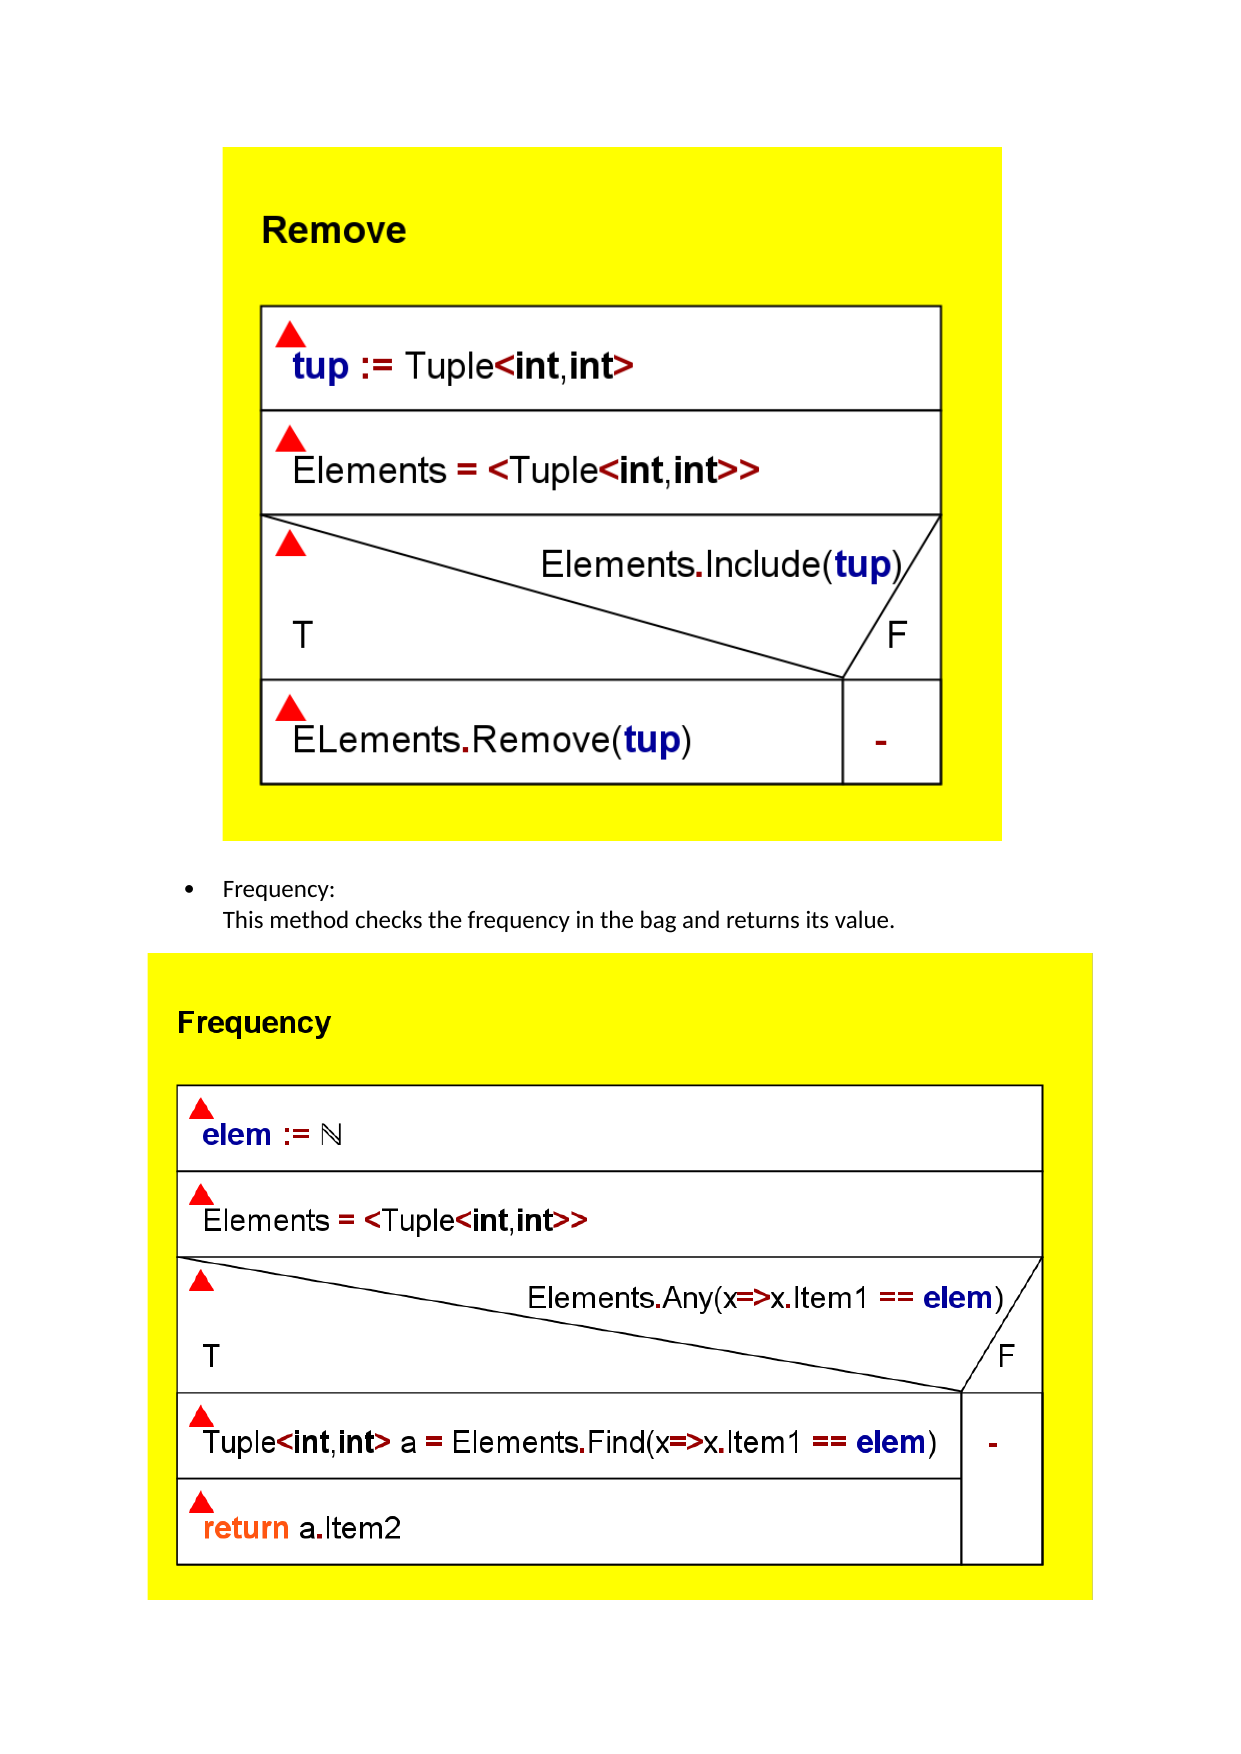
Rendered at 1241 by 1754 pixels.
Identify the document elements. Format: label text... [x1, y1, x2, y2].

list Frequency: [185, 873, 1093, 903]
list This method checks the frequency in the bag and returns its value. [223, 905, 1093, 935]
